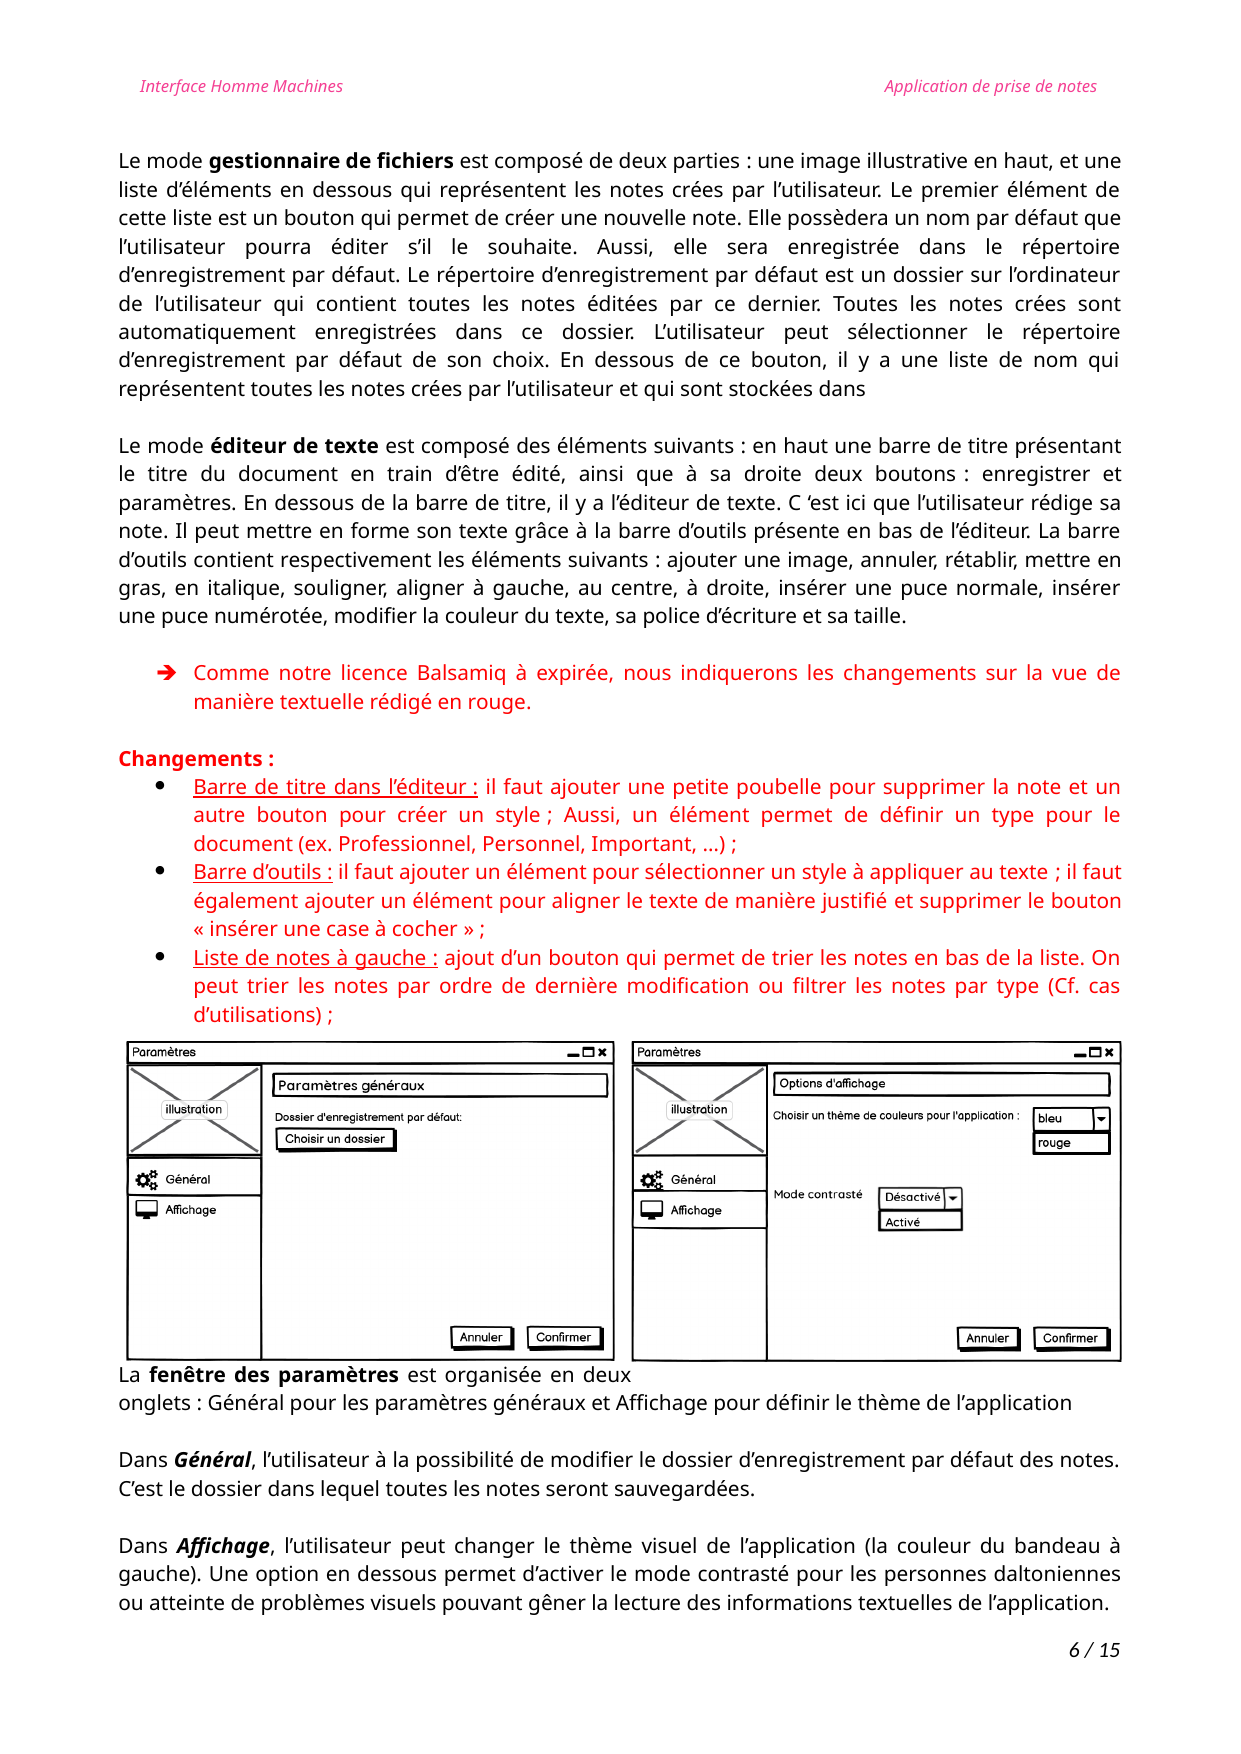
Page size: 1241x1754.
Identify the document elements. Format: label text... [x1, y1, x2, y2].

text Changements : [118, 744, 1122, 772]
text Le mode éditeur de texte est composé des éléments suivants : en haut une barre de titre présentant le titre du document en train d’être édité, ainsi que à sa droite deux boutons : enregistrer et paramètres. En dessous de la barre de titre, il y a l’éditeur de texte. C ‘est ici que l’utilisateur rédige sa note. Il peut mettre en forme son texte grâce à la barre d’outils présente en bas de l’éditeur. La barre d’outils contient respectivement les éléments suivants : ajouter une image, annuler, rétablir, mettre en gras, en italique, souligner, aligner à gauche, au centre, à droite, insérer une puce normale, insérer une puce numérotée, modifier la couleur du texte, sa police d’écriture et sa taille. [118, 431, 1122, 630]
list Barre de titre dans l’éditeur : il faut ajouter une petite poubelle pour supprimer la note et un autre bouton pour créer un style ; Aussi, un élément permet de définir un type pour le document (ex. Professionnel, Personnel, Important, …) ; [156, 772, 1122, 857]
text Le mode gestionnaire de fichiers est composé de deux parties : une image illustrative en haut, et une liste d’éléments en dessous qui représentent les notes crées par l’utilisateur. Le premier élément de cette liste est un bouton qui permet de créer une nouvelle note. Elle possèdera un nom par défaut que l’utilisateur pourra éditer s’il le souhaite. Aussi, elle sera enregistrée dans le répertoire d’enregistrement par défaut. Le répertoire d’enregistrement par défaut est un dossier sur l’ordinateur de l’utilisateur qui contient toutes les notes éditées par ce dernier. Toutes les notes crées sont automatiquement enregistrées dans ce dossier. L’utilisateur peut sélectionner le répertoire d’enregistrement par défaut de son choix. En dessous de ce bouton, il y a une liste de nom qui représentent toutes les notes crées par l’utilisateur et qui sont stockées dans [118, 147, 1122, 402]
text Dans Affichage, l’utilisateur peut changer le thème visuel de l’application (la couleur du bandeau à gauche). Une option en dessous permet d’activer le mode contrasté pour les personnes daltoniennes ou atteinte de problèmes visuels pouvant gêner la lecture des informations textuelles de l’application. [118, 1531, 1122, 1616]
list Liste de notes à gauche : ajout d’un bouton qui permet de trier les notes en bas de la liste. On peut trier les notes par ordre de dernière modification ou filtrer les notes par type (Cf. cas d’utilisations) ; [156, 943, 1122, 1028]
text Dans Général, l’utilisateur à la possibilité de modifier le dossier d’enregistrement par défaut des notes. C’est le dossier dans lequel toutes les notes seront sauvegardées. [118, 1445, 1122, 1502]
list Barre d’outils : il faut ajouter un élément pour sélectionner un style à appliquer au texte ; il faut également ajouter un élément pour aligner le texte de manière justifié et supprimer le bouton « insérer une case à cocher » ; [156, 857, 1122, 943]
text La fenêtre des paramètres est organisée en deux onglets : Général pour les paramètres généraux et Affichage pour définir le thème de l’application [118, 1085, 1122, 1417]
list Comme notre licence Balsamiq à expirée, nous indiquerons les changements sur la vue de manière textuelle rédigé en rouge. [156, 658, 1122, 715]
